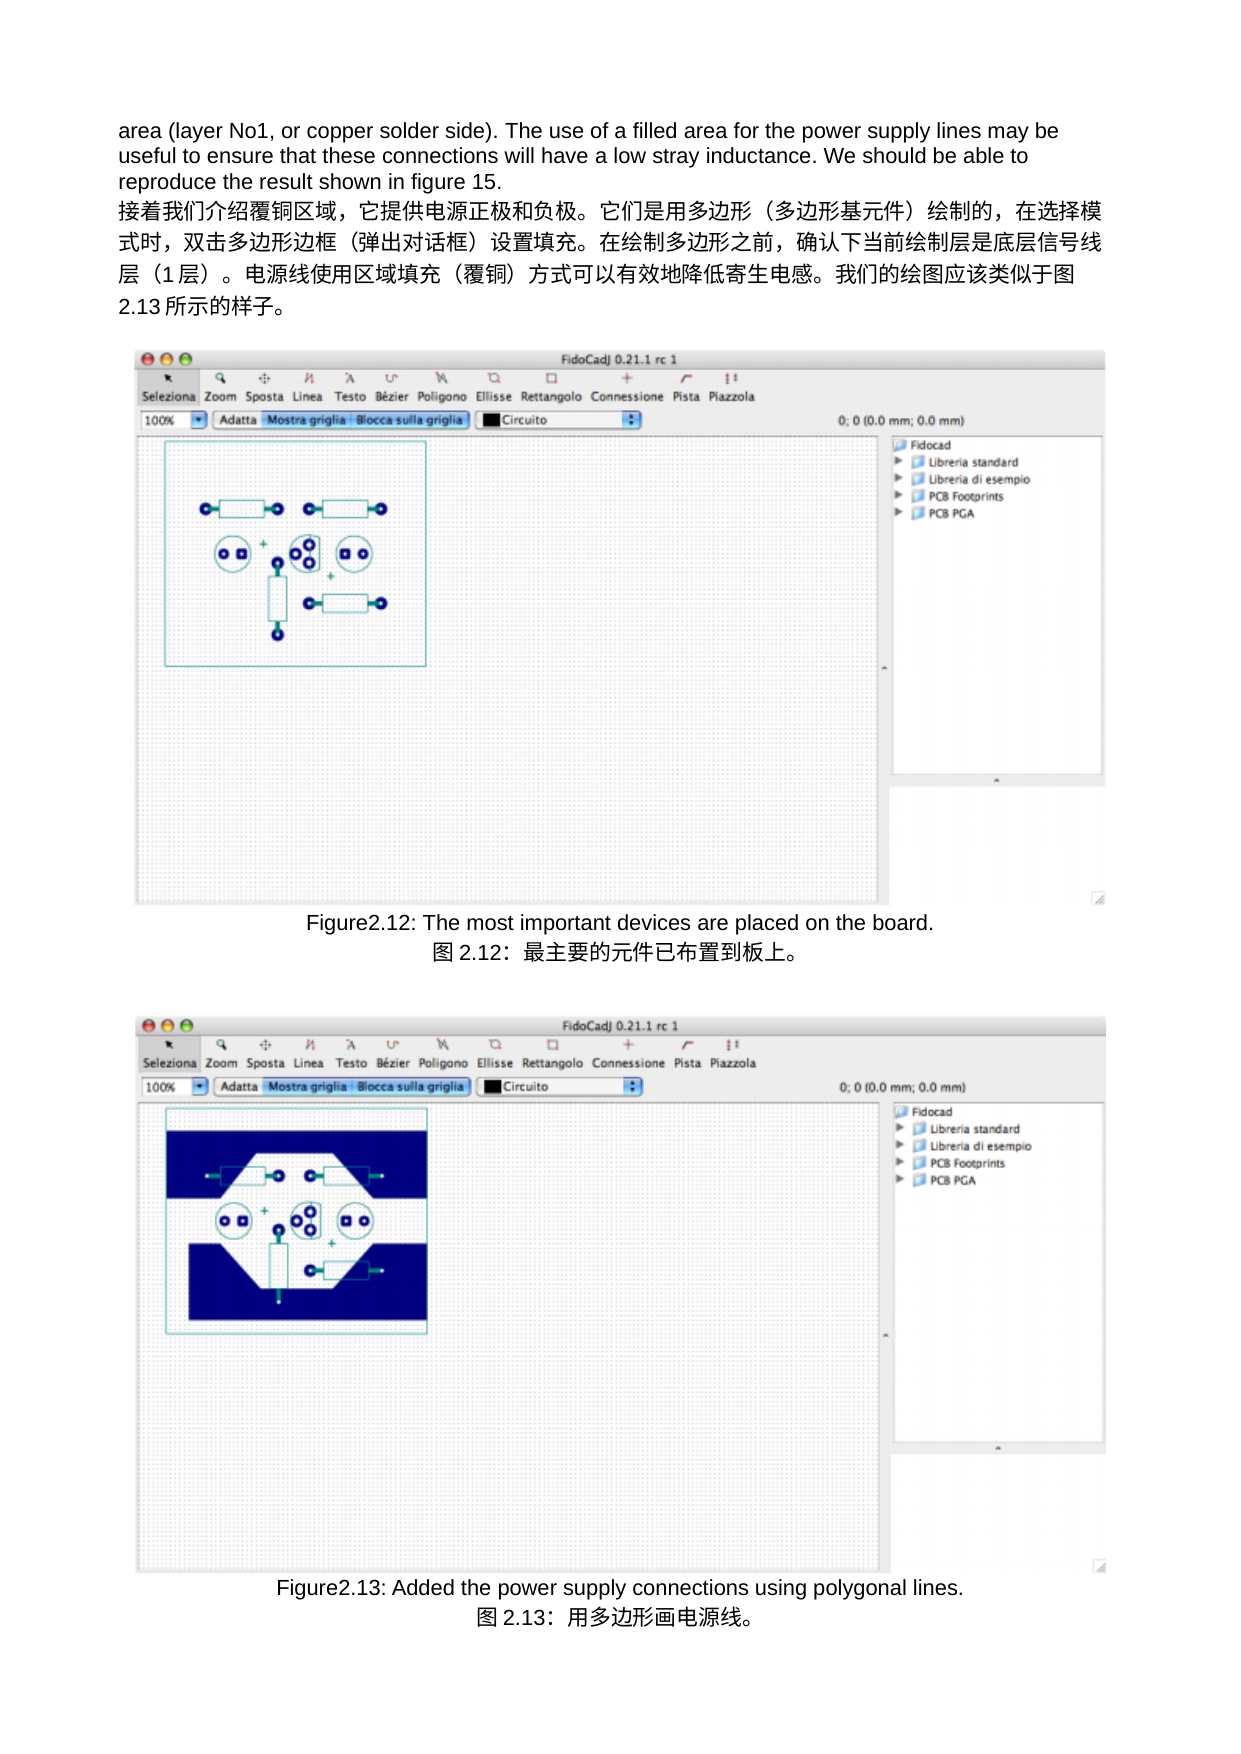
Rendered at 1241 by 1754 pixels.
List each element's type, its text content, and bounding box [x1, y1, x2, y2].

picture [133, 345, 1107, 910]
subtitle Figure2.12: The most important devices are placed on the board. [118, 346, 1122, 935]
subtitle 图2.12：最主要的元件已布置到板上。 [118, 935, 1122, 967]
subtitle area (layer No1, or copper solder side). The use of a filled area for the power supply lines may be useful to ensure that these connections will have a low stray inductance. We should be able to reproduce the result shown in figure 15. [118, 118, 1122, 194]
subtitle Figure2.13: Added the power supply connections using polygonal lines. [118, 992, 1122, 1600]
subtitle 图2.13：用多边形画电源线。 [118, 1600, 1122, 1632]
subtitle 接着我们介绍覆铜区域，它提供电源正极和负极。它们是用多边形（多边形基元件）绘制的，在选择模式时，双击多边形边框（弹出对话框）设置填充。在绘制多边形之前，确认下当前绘制层是底层信号线层（1层）。电源线使用区域填充（覆铜）方式可以有效地降低寄生电感。我们的绘图应该类似于图2.13所示的样子。 [118, 194, 1122, 320]
picture [134, 1013, 1107, 1575]
